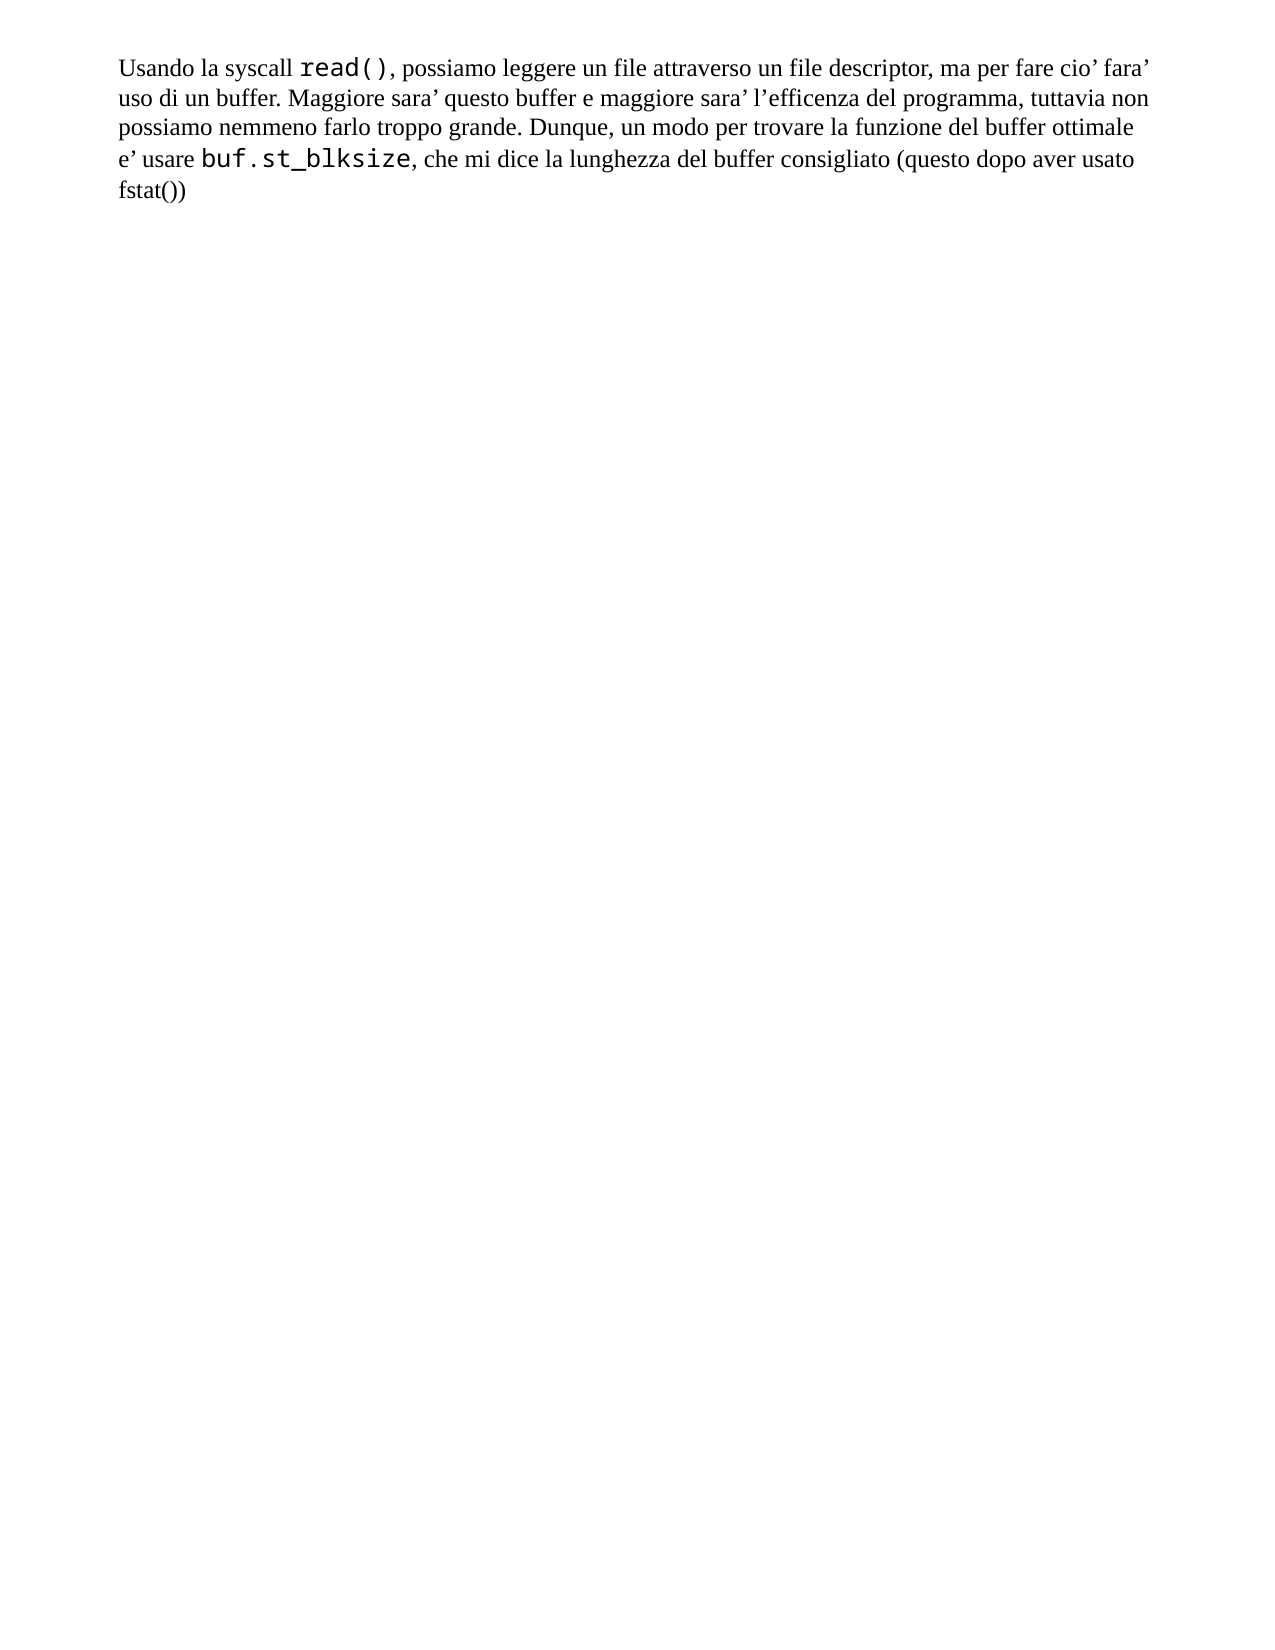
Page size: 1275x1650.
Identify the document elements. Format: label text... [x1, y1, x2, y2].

text Usando la syscall read(), possiamo leggere un file attraverso un file descriptor, ma per fare cio’ fara’ uso di un buffer. Maggiore sara’ questo buffer e maggiore sara’ l’efficenza del programma, tuttavia non possiamo nemmeno farlo troppo grande. Dunque, un modo per trovare la funzione del buffer ottimale e’ usare buf.st_blksize, che mi dice la lunghezza del buffer consigliato (questo dopo aver usato fstat()) [118, 49, 1157, 204]
